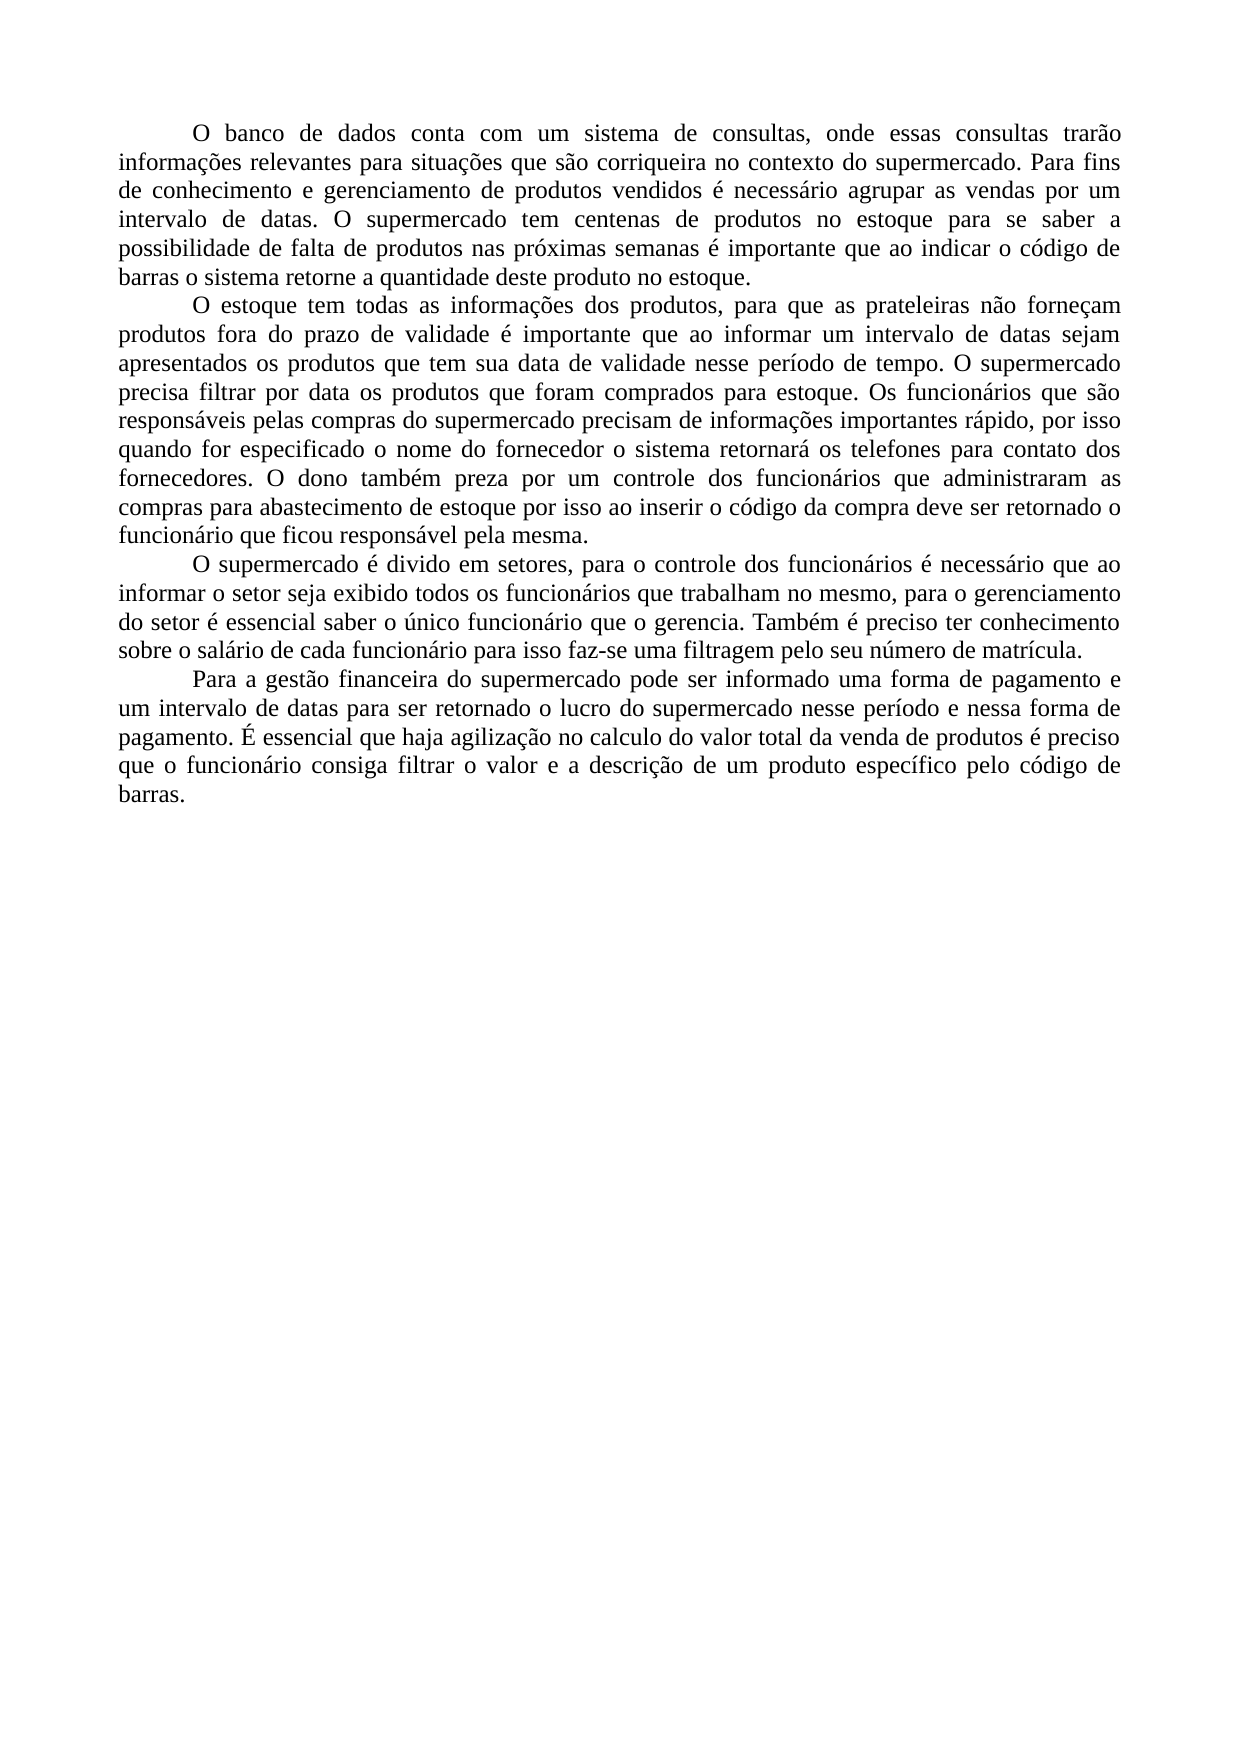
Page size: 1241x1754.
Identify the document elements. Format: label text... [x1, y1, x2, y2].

text O supermercado é divido em setores, para o controle dos funcionários é necessário que ao informar o setor seja exibido todos os funcionários que trabalham no mesmo, para o gerenciamento do setor é essencial saber o único funcionário que o gerencia. Também é preciso ter conhecimento sobre o salário de cada funcionário para isso faz-se uma filtragem pelo seu número de matrícula. [118, 549, 1122, 664]
text O banco de dados conta com um sistema de consultas, onde essas consultas trarão informações relevantes para situações que são corriqueira no contexto do supermercado. Para fins de conhecimento e gerenciamento de produtos vendidos é necessário agrupar as vendas por um intervalo de datas. O supermercado tem centenas de produtos no estoque para se saber a possibilidade de falta de produtos nas próximas semanas é importante que ao indicar o código de barras o sistema retorne a quantidade deste produto no estoque. [118, 118, 1122, 291]
text O estoque tem todas as informações dos produtos, para que as prateleiras não forneçam produtos fora do prazo de validade é importante que ao informar um intervalo de datas sejam apresentados os produtos que tem sua data de validade nesse período de tempo. O supermercado precisa filtrar por data os produtos que foram comprados para estoque. Os funcionários que são responsáveis pelas compras do supermercado precisam de informações importantes rápido, por isso quando for especificado o nome do fornecedor o sistema retornará os telefones para contato dos fornecedores. O dono também preza por um controle dos funcionários que administraram as compras para abastecimento de estoque por isso ao inserir o código da compra deve ser retornado o funcionário que ficou responsável pela mesma. [118, 291, 1122, 549]
text Para a gestão financeira do supermercado pode ser informado uma forma de pagamento e um intervalo de datas para ser retornado o lucro do supermercado nesse período e nessa forma de pagamento. É essencial que haja agilização no calculo do valor total da venda de produtos é preciso que o funcionário consiga filtrar o valor e a descrição de um produto específico pelo código de barras. [118, 664, 1122, 808]
